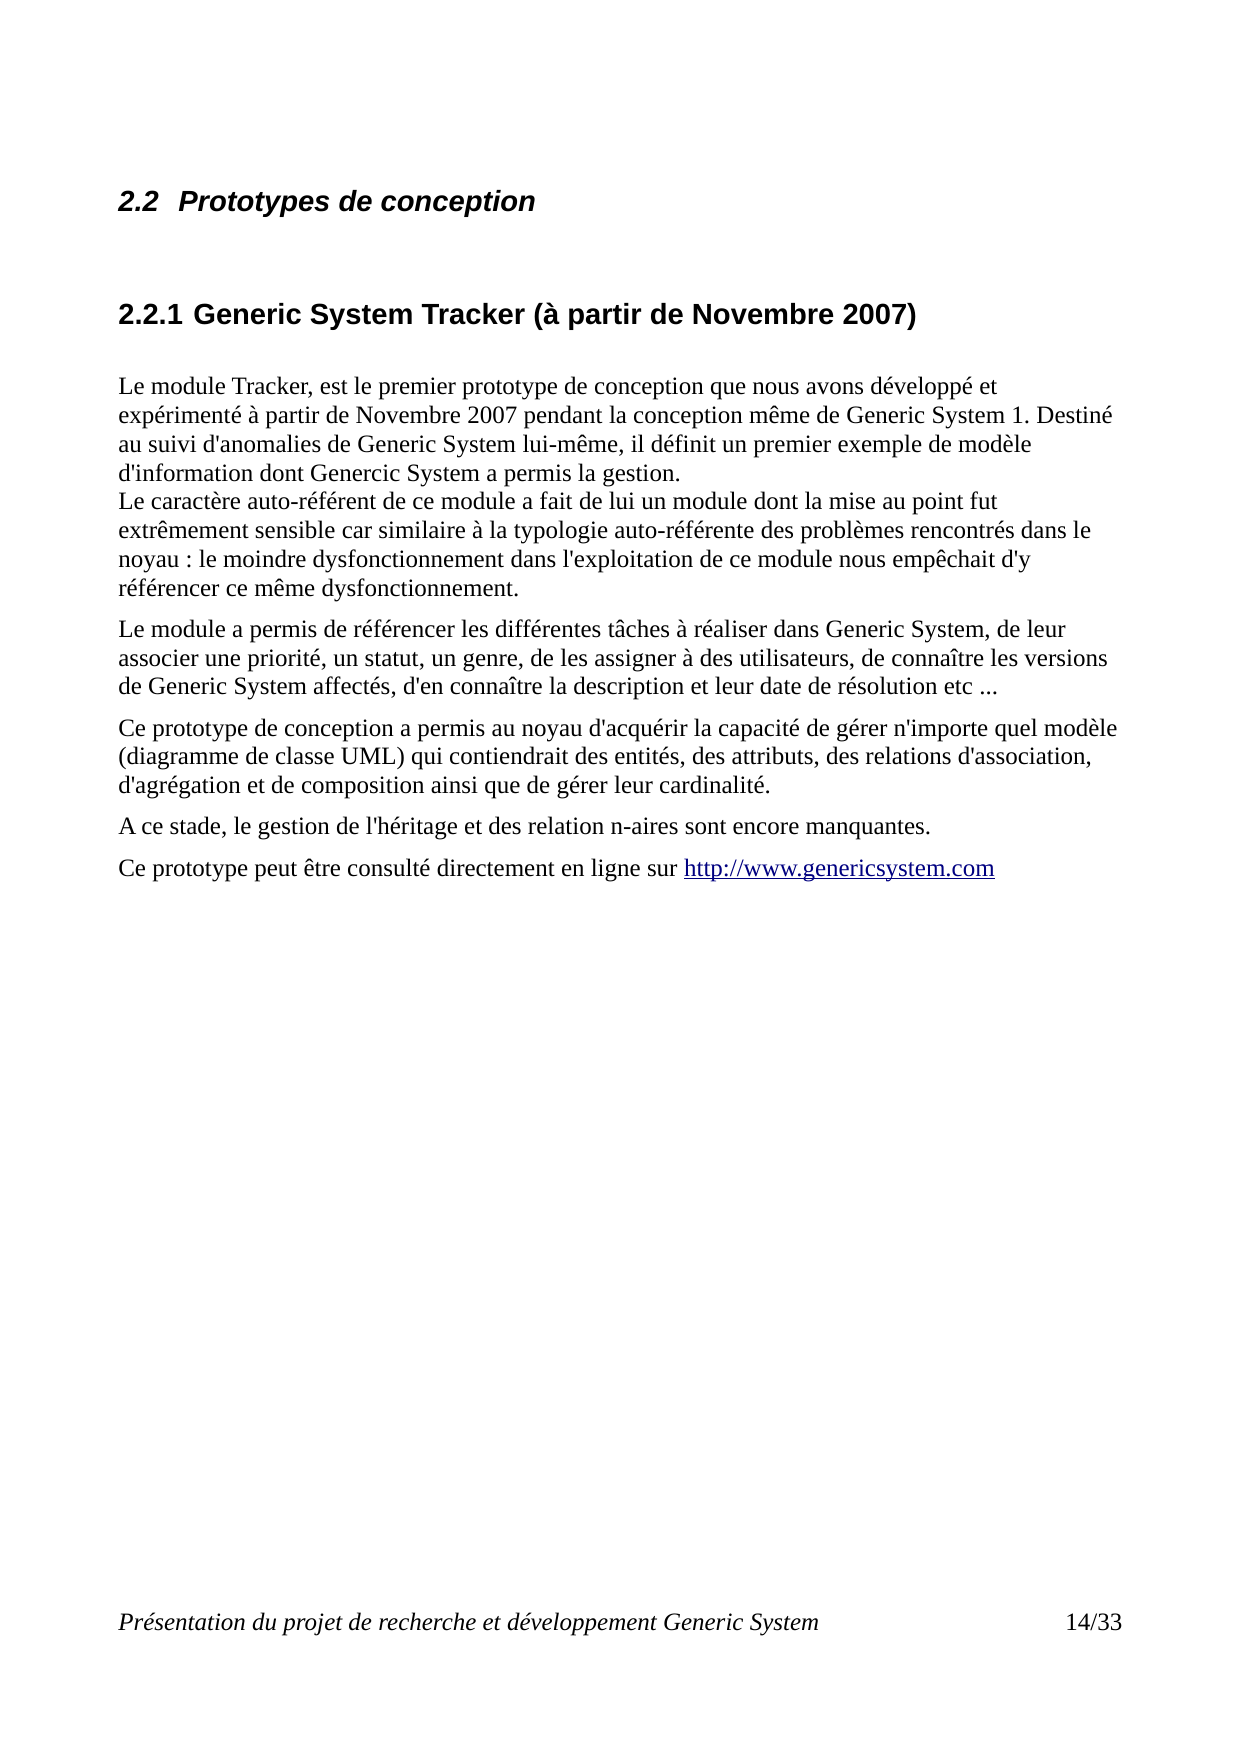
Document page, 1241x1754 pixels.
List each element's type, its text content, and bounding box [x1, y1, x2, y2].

text Le caractère auto-référent de ce module a fait de lui un module dont la mise au point fut extrêmement sensible car similaire à la typologie auto-référente des problèmes rencontrés dans le noyau : le moindre dysfonctionnement dans l'exploitation de ce module nous empêchait d'y référencer ce même dysfonctionnement. [118, 486, 1122, 601]
text Ce prototype de conception a permis au noyau d'acquérir la capacité de gérer n'importe quel modèle (diagramme de classe UML) qui contiendrait des entités, des attributs, des relations d'association, d'agrégation et de composition ainsi que de gérer leur cardinalité. [118, 713, 1122, 799]
text A ce stade, le gestion de l'héritage et des relation n-aires sont encore manquantes. [118, 811, 1122, 840]
subtitle Prototypes de conception [118, 184, 1122, 218]
text Le module Tracker, est le premier prototype de conception que nous avons développé et expérimenté à partir de Novembre 2007 pendant la conception même de Generic System 1. Destiné au suivi d'anomalies de Generic System lui-même, il définit un premier exemple de modèle d'information dont Genercic System a permis la gestion. [118, 371, 1122, 486]
text Le module a permis de référencer les différentes tâches à réaliser dans Generic System, de leur associer une priorité, un statut, un genre, de les assigner à des utilisateurs, de connaître les versions de Generic System affectés, d'en connaître la description et leur date de résolution etc ... [118, 614, 1122, 700]
subtitle Generic System Tracker (à partir de Novembre 2007) [118, 297, 1122, 330]
text Ce prototype peut être consulté directement en ligne sur http://www.genericsystem.com [118, 853, 1122, 881]
